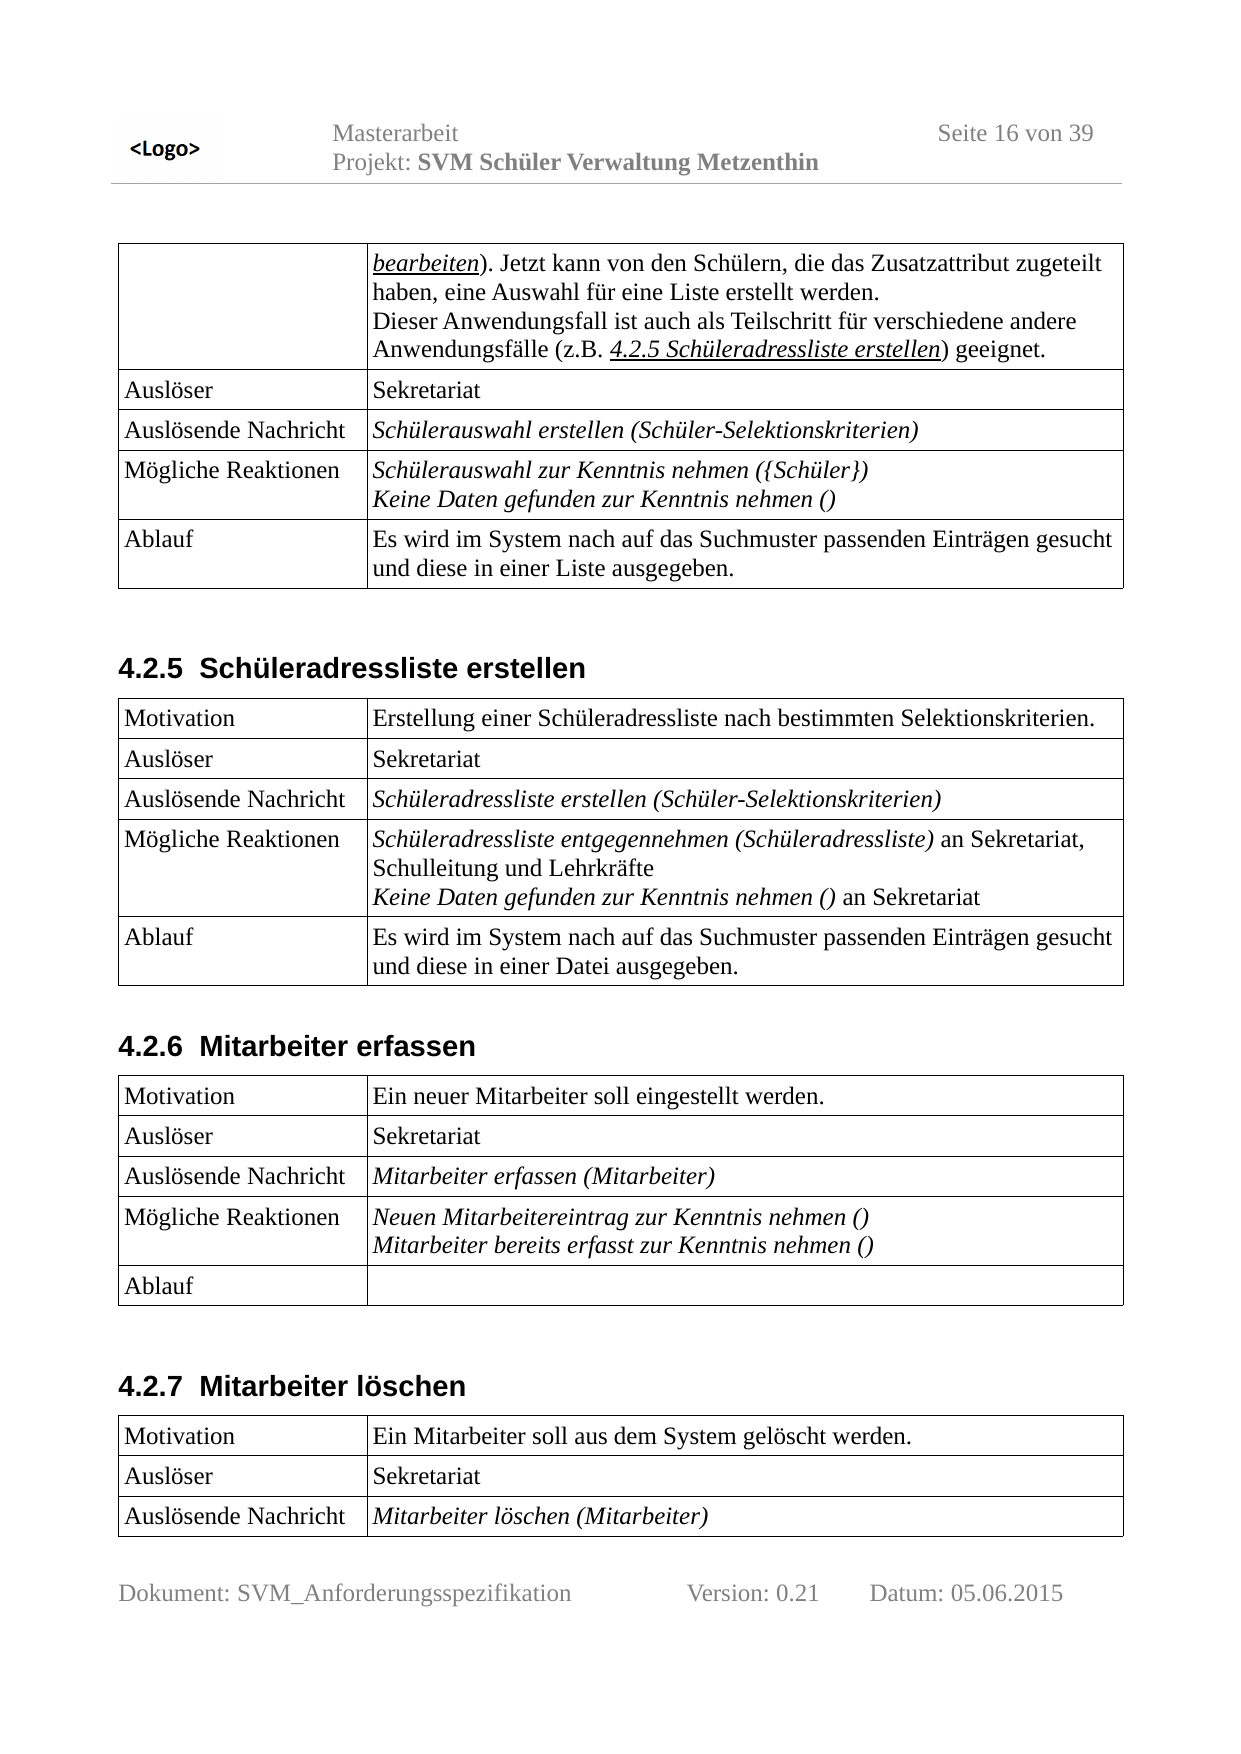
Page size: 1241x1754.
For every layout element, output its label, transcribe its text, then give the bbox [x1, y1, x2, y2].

table_cell [368, 1266, 1123, 1305]
table_cell Schüleradressliste entgegennehmen (Schüleradressliste) an Sekretariat, Schulleitung und Lehrkräfte Keine Daten gefunden zur Kenntnis nehmen () an Sekretariat [368, 820, 1123, 916]
table_cell Mitarbeiter erfassen (Mitarbeiter) [368, 1157, 1123, 1196]
table_cell Auslöser [119, 370, 367, 409]
subtitle Schüleradressliste erstellen [118, 652, 1122, 685]
table_header Ein neuer Mitarbeiter soll eingestellt werden. [368, 1076, 1123, 1115]
table_cell Ablauf [119, 917, 367, 985]
table_cell Mögliche Reaktionen [119, 820, 367, 916]
subtitle Mitarbeiter erfassen [118, 1029, 1122, 1062]
table_header Motivation [119, 699, 367, 738]
table_header Motivation [119, 1076, 367, 1115]
table_cell Auslöser [119, 739, 367, 778]
table_cell Auslösende Nachricht [119, 1497, 367, 1536]
table_cell Es wird im System nach auf das Suchmuster passenden Einträgen gesucht und diese in einer Liste ausgegeben. [368, 520, 1123, 588]
table_cell Sekretariat [368, 739, 1123, 778]
table_cell Auslösende Nachricht [119, 1157, 367, 1196]
table_header Ein Mitarbeiter soll aus dem System gelöscht werden. [368, 1416, 1123, 1455]
table_header [119, 244, 367, 369]
table_cell Neuen Mitarbeitereintrag zur Kenntnis nehmen () Mitarbeiter bereits erfasst zur Kenntnis nehmen () [368, 1197, 1123, 1265]
table_header Erstellung einer Schüleradressliste nach bestimmten Selektionskriterien. [368, 699, 1123, 738]
table_cell Schüleradressliste erstellen (Schüler-Selektionskriterien) [368, 779, 1123, 818]
table_cell Schülerauswahl erstellen (Schüler-Selektionskriterien) [368, 410, 1123, 450]
table_cell Schülerauswahl zur Kenntnis nehmen ({Schüler}) Keine Daten gefunden zur Kenntnis nehmen () [368, 451, 1123, 519]
table_cell Auslöser [119, 1116, 367, 1156]
picture [118, 118, 224, 183]
table_cell Mögliche Reaktionen [119, 451, 367, 519]
table_cell Ablauf [119, 520, 367, 588]
table_cell Sekretariat [368, 370, 1123, 409]
table_cell Auslöser [119, 1456, 367, 1496]
table_cell Auslösende Nachricht [119, 410, 367, 450]
table_cell Ablauf [119, 1266, 367, 1305]
table_cell Mögliche Reaktionen [119, 1197, 367, 1265]
table_cell Sekretariat [368, 1456, 1123, 1496]
table_cell Es wird im System nach auf das Suchmuster passenden Einträgen gesucht und diese in einer Datei ausgegeben. [368, 917, 1123, 985]
table_header Motivation [119, 1416, 367, 1455]
table_cell Auslösende Nachricht [119, 779, 367, 818]
table_cell Mitarbeiter löschen (Mitarbeiter) [368, 1497, 1123, 1536]
table_header bearbeiten). Jetzt kann von den Schülern, die das Zusatzattribut zugeteilt haben, eine Auswahl für eine Liste erstellt werden. Dieser Anwendungsfall ist auch als Teilschritt für verschiedene andere Anwendungsfälle (z.B. 4.2.5 Schüleradressliste erstellen) geeignet. [368, 244, 1123, 369]
subtitle Mitarbeiter löschen [118, 1369, 1122, 1402]
table_cell Sekretariat [368, 1116, 1123, 1156]
